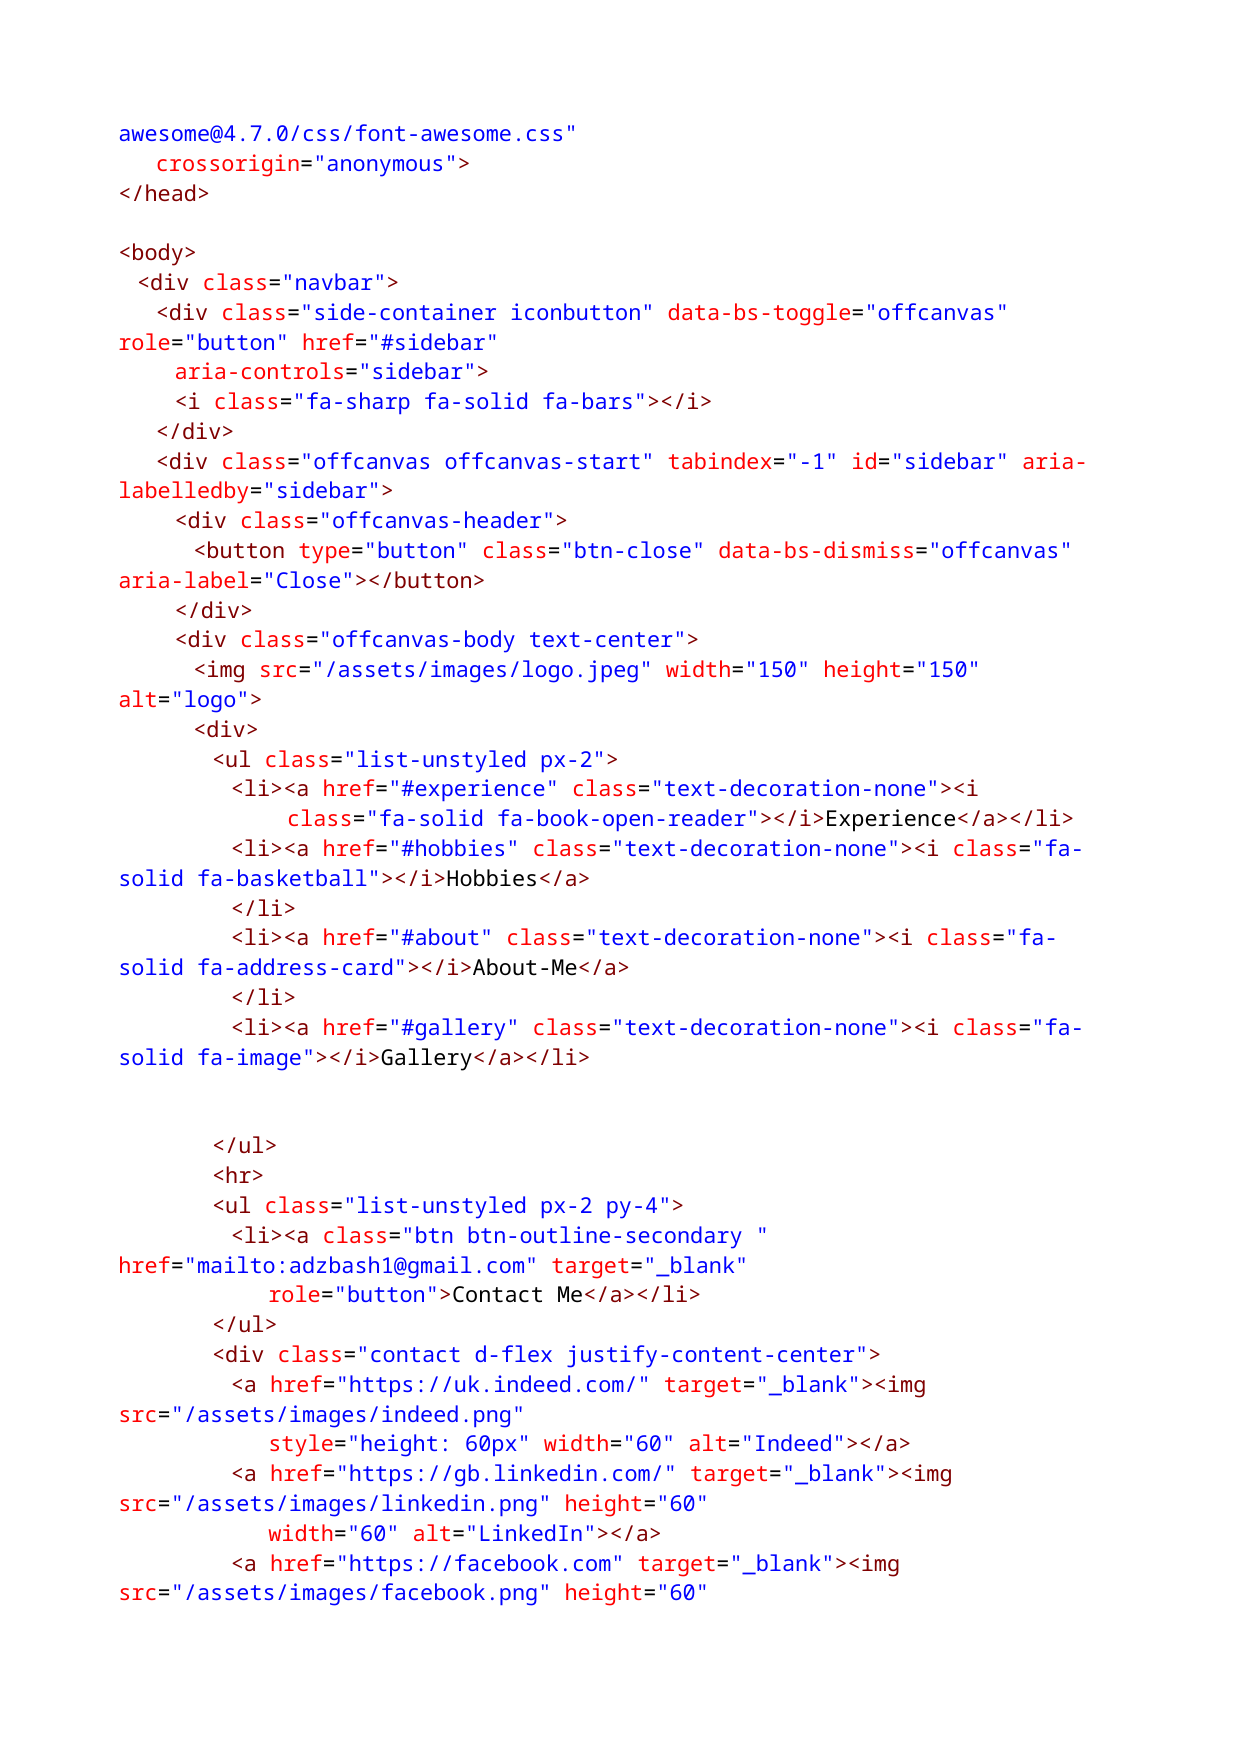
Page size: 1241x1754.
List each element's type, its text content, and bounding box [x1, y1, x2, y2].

text </ul> [118, 1309, 1122, 1339]
text class="fa-solid fa-book-open-reader"></i>Experience</a></li> [118, 803, 1122, 833]
text <div class="offcanvas offcanvas-start" tabindex="-1" id="sidebar" aria-labelledby="sidebar"> [118, 446, 1122, 505]
text </li> [118, 893, 1122, 922]
text <li><a href="#hobbies" class="text-decoration-none"><i class="fa-solid fa-basketball"></i>Hobbies</a> [118, 833, 1122, 893]
text <a href="https://uk.indeed.com/" target="_blank"><img src="/assets/images/indeed.png" [118, 1369, 1122, 1428]
text awesome@4.7.0/css/font-awesome.css" [118, 118, 1122, 148]
text <div class="navbar"> [118, 267, 1122, 297]
text <ul class="list-unstyled px-2 py-4"> [118, 1190, 1122, 1220]
text <li><a href="#gallery" class="text-decoration-none"><i class="fa-solid fa-image"></i>Gallery</a></li> [118, 1012, 1122, 1071]
text <i class="fa-sharp fa-solid fa-bars"></i> [118, 386, 1122, 416]
text style="height: 60px" width="60" alt="Indeed"></a> [118, 1428, 1122, 1458]
text <li><a href="#about" class="text-decoration-none"><i class="fa-solid fa-address-card"></i>About-Me</a> [118, 922, 1122, 982]
text <div class="side-container iconbutton" data-bs-toggle="offcanvas" role="button" href="#sidebar" [118, 297, 1122, 356]
text </div> [118, 416, 1122, 446]
text <div class="contact d-flex justify-content-center"> [118, 1339, 1122, 1369]
text <li><a href="#experience" class="text-decoration-none"><i [118, 773, 1122, 803]
text <a href="https://gb.linkedin.com/" target="_blank"><img src="/assets/images/linkedin.png" height="60" [118, 1458, 1122, 1518]
text <a href="https://facebook.com" target="_blank"><img src="/assets/images/facebook.png" height="60" [118, 1548, 1122, 1607]
text width="60" alt="LinkedIn"></a> [118, 1518, 1122, 1548]
text crossorigin="anonymous"> [118, 148, 1122, 178]
text <hr> [118, 1160, 1122, 1190]
text <ul class="list-unstyled px-2"> [118, 744, 1122, 773]
text <img src="/assets/images/logo.jpeg" width="150" height="150" alt="logo"> [118, 654, 1122, 714]
text </li> [118, 982, 1122, 1012]
text </ul> [118, 1131, 1122, 1160]
text <div class="offcanvas-header"> [118, 505, 1122, 535]
text role="button">Contact Me</a></li> [118, 1279, 1122, 1309]
text <div> [118, 714, 1122, 744]
text <body> [118, 237, 1122, 267]
text <button type="button" class="btn-close" data-bs-dismiss="offcanvas" aria-label="Close"></button> [118, 535, 1122, 595]
text </div> [118, 595, 1122, 624]
text aria-controls="sidebar"> [118, 356, 1122, 386]
text </head> [118, 178, 1122, 207]
text <div class="offcanvas-body text-center"> [118, 624, 1122, 654]
text <li><a class="btn btn-outline-secondary " href="mailto:adzbash1@gmail.com" target="_blank" [118, 1220, 1122, 1279]
